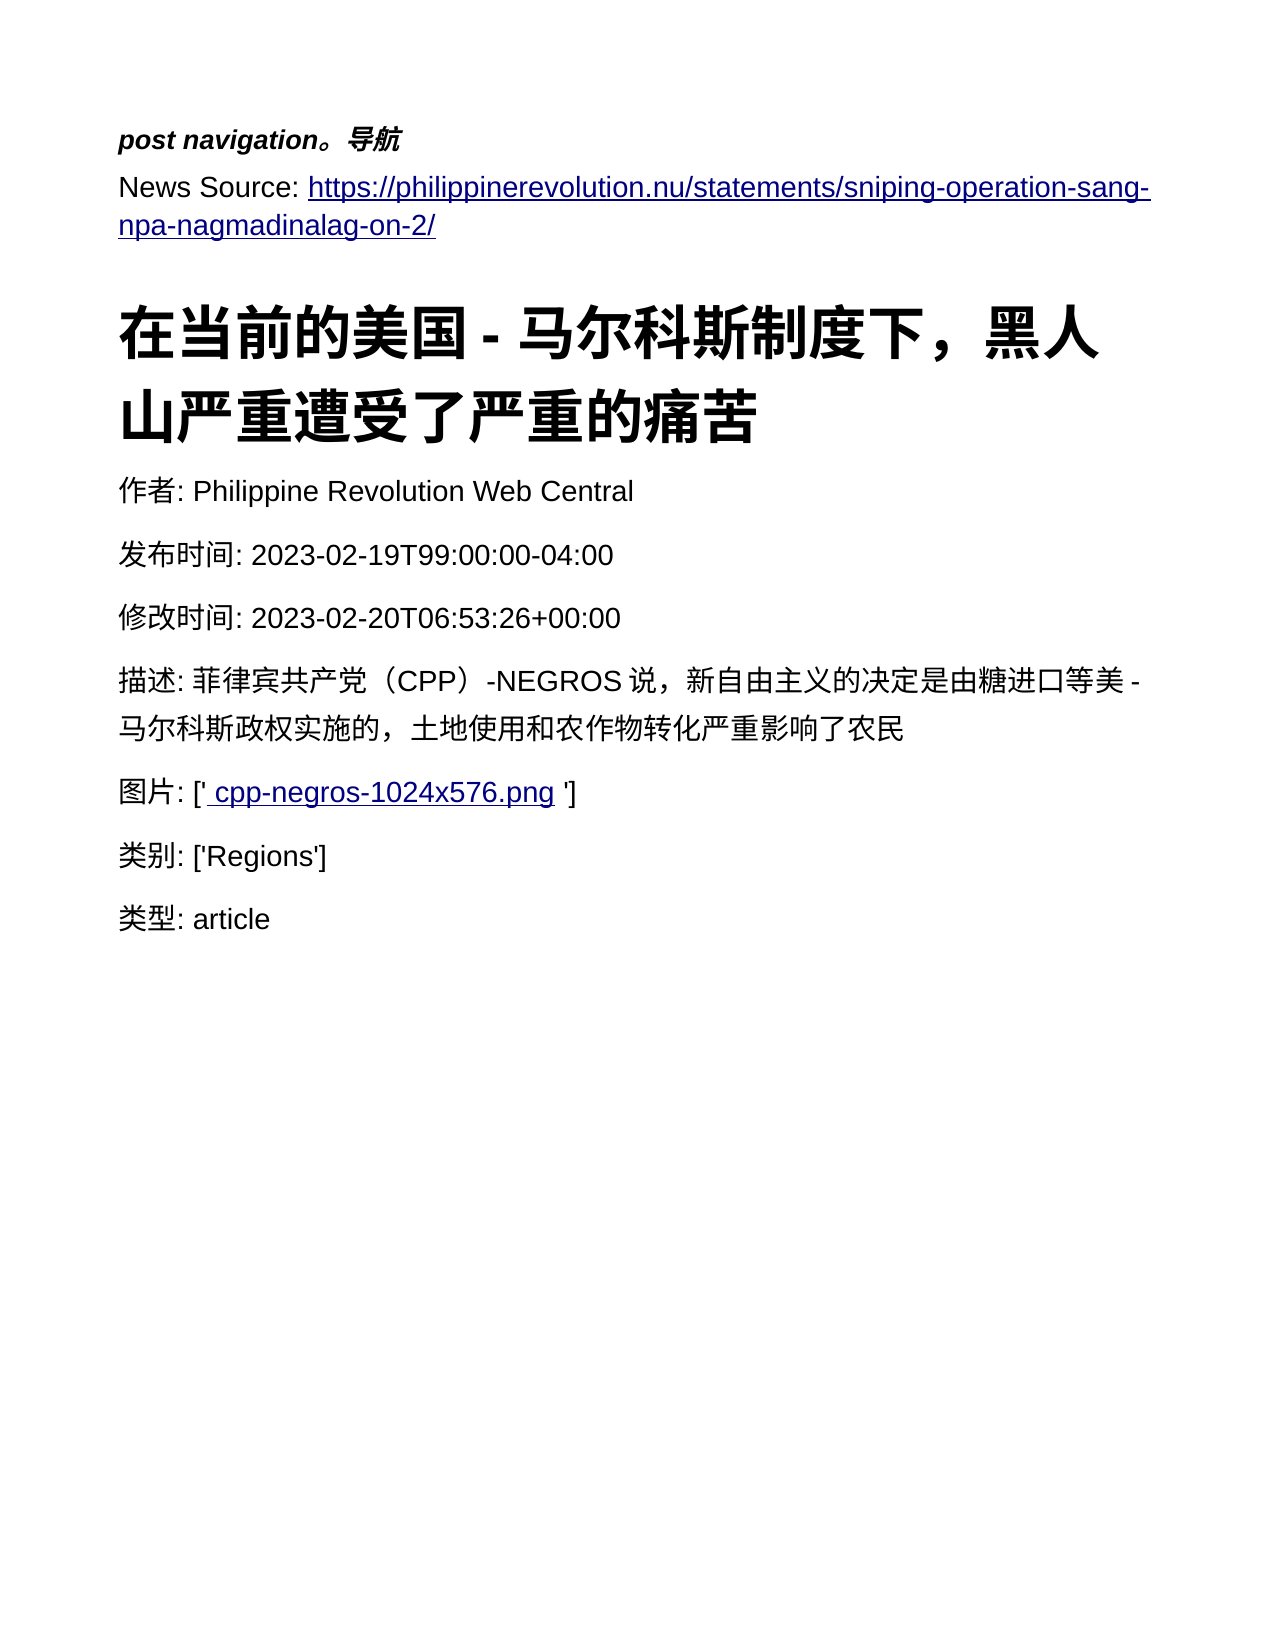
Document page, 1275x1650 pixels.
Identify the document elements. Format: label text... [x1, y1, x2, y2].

text 发布时间: 2023-02-19T99:00:00-04:00 [118, 531, 1157, 573]
subtitle 在当前的美国 - 马尔科斯制度下，黑人山严重遭受了严重的痛苦 [118, 287, 1157, 456]
text 类别: ['Regions'] [118, 832, 1157, 874]
text 图片: [' cpp-negros-1024x576.png '] [118, 769, 1157, 811]
text 类型: article [118, 895, 1157, 938]
text 修改时间: 2023-02-20T06:53:26+00:00 [118, 594, 1157, 637]
text News Source: https://philippinerevolution.nu/statements/sniping-operation-sang-npa-nagmadinalag-on-2/ [118, 170, 1157, 242]
subtitle post navigation。导航 [118, 118, 1157, 157]
text 作者: Philippine Revolution Web Central [118, 468, 1157, 510]
text 描述: 菲律宾共产党（CPP）-NEGROS说，新自由主义的决定是由糖进口等美 - 马尔科斯政权实施的，土地使用和农作物转化严重影响了农民 [118, 657, 1157, 748]
